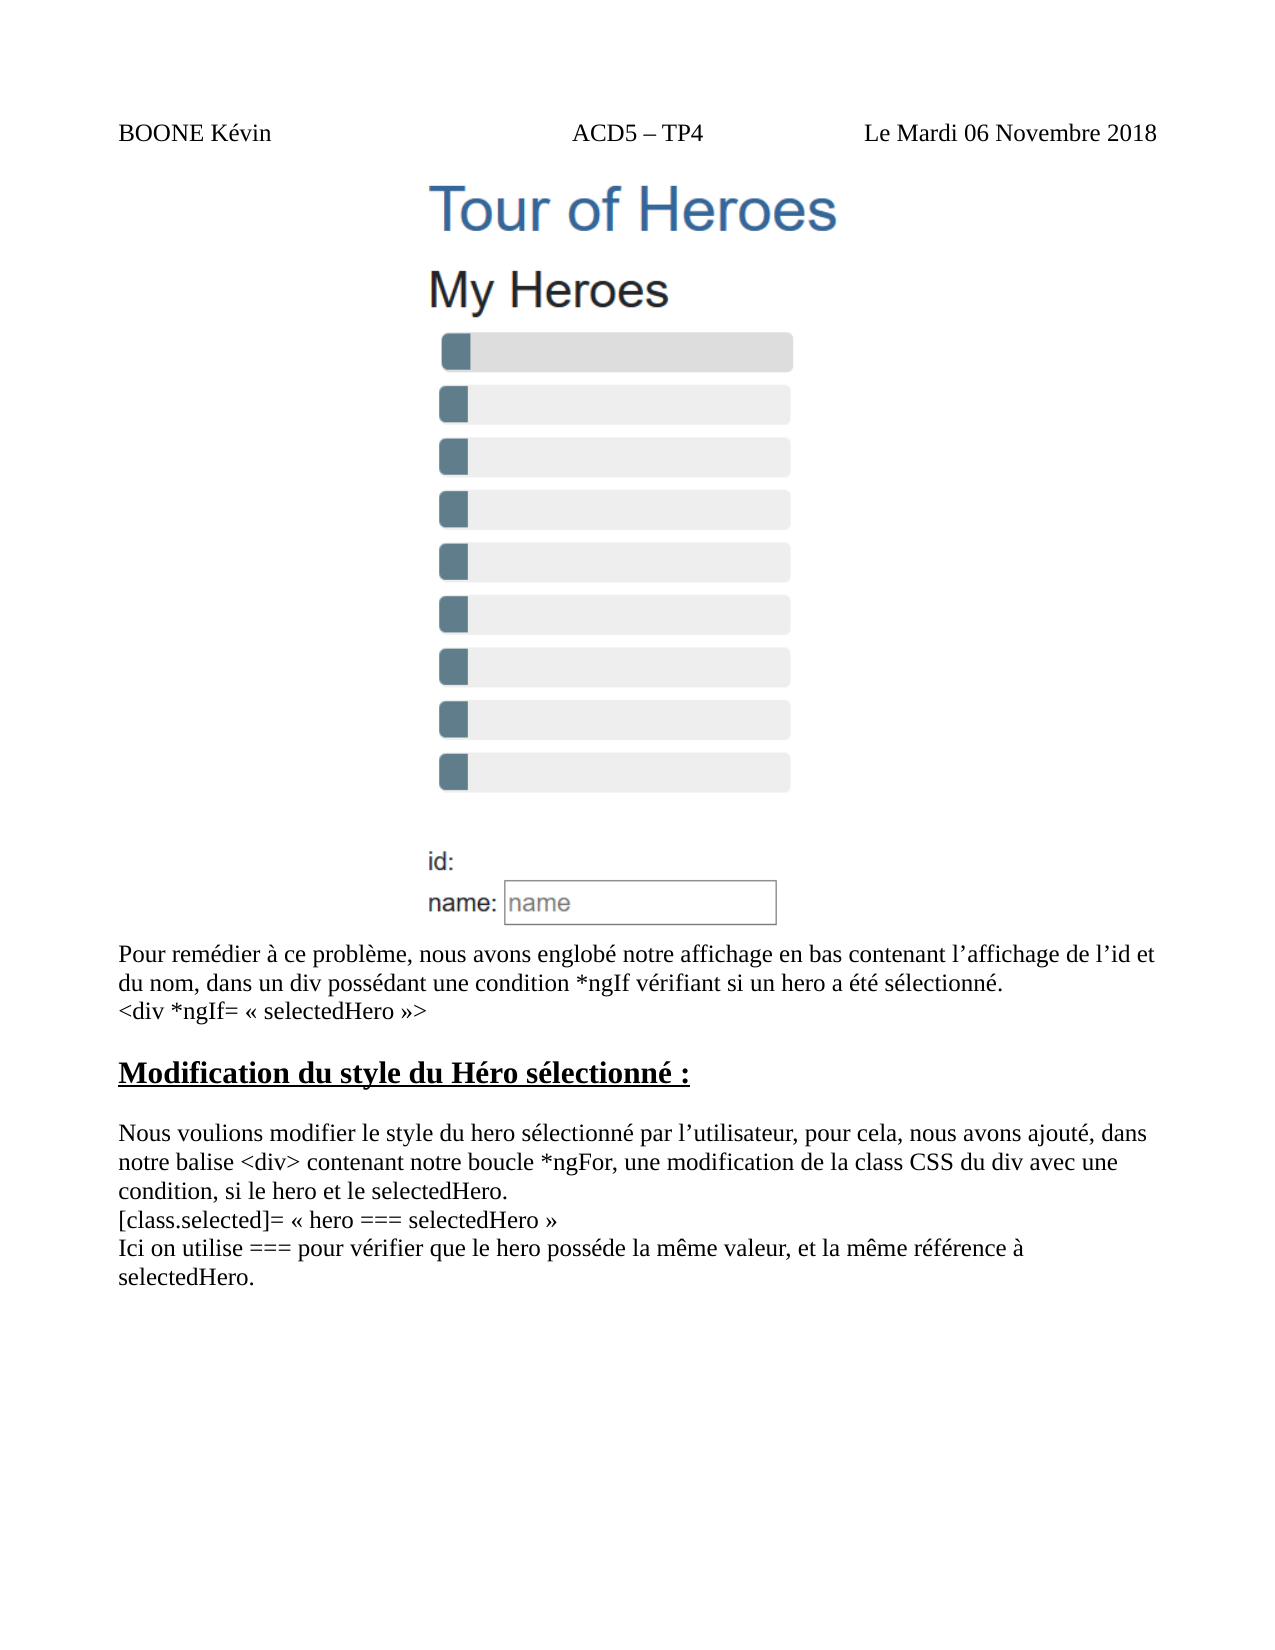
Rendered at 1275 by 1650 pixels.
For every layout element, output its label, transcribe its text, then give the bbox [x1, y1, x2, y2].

text Pour remédier à ce problème, nous avons englobé notre affichage en bas contenant l’affichage de l’id et du nom, dans un div possédant une condition *ngIf vérifiant si un hero a été sélectionné. [118, 176, 1157, 996]
text <div *ngIf= « selectedHero »> [118, 996, 1157, 1025]
text Ici on utilise === pour vérifier que le hero posséde la même valeur, et la même référence à selectedHero. [118, 1233, 1157, 1291]
text Nous voulions modifier le style du hero sélectionné par l’utilisateur, pour cela, nous avons ajouté, dans notre balise <div> contenant notre boucle *ngFor, une modification de la class CSS du div avec une condition, si le hero et le selectedHero. [118, 1118, 1157, 1205]
text Modification du style du Héro sélectionné : [118, 1054, 1157, 1090]
text [class.selected]= « hero === selectedHero » [118, 1205, 1157, 1233]
picture [428, 176, 847, 939]
